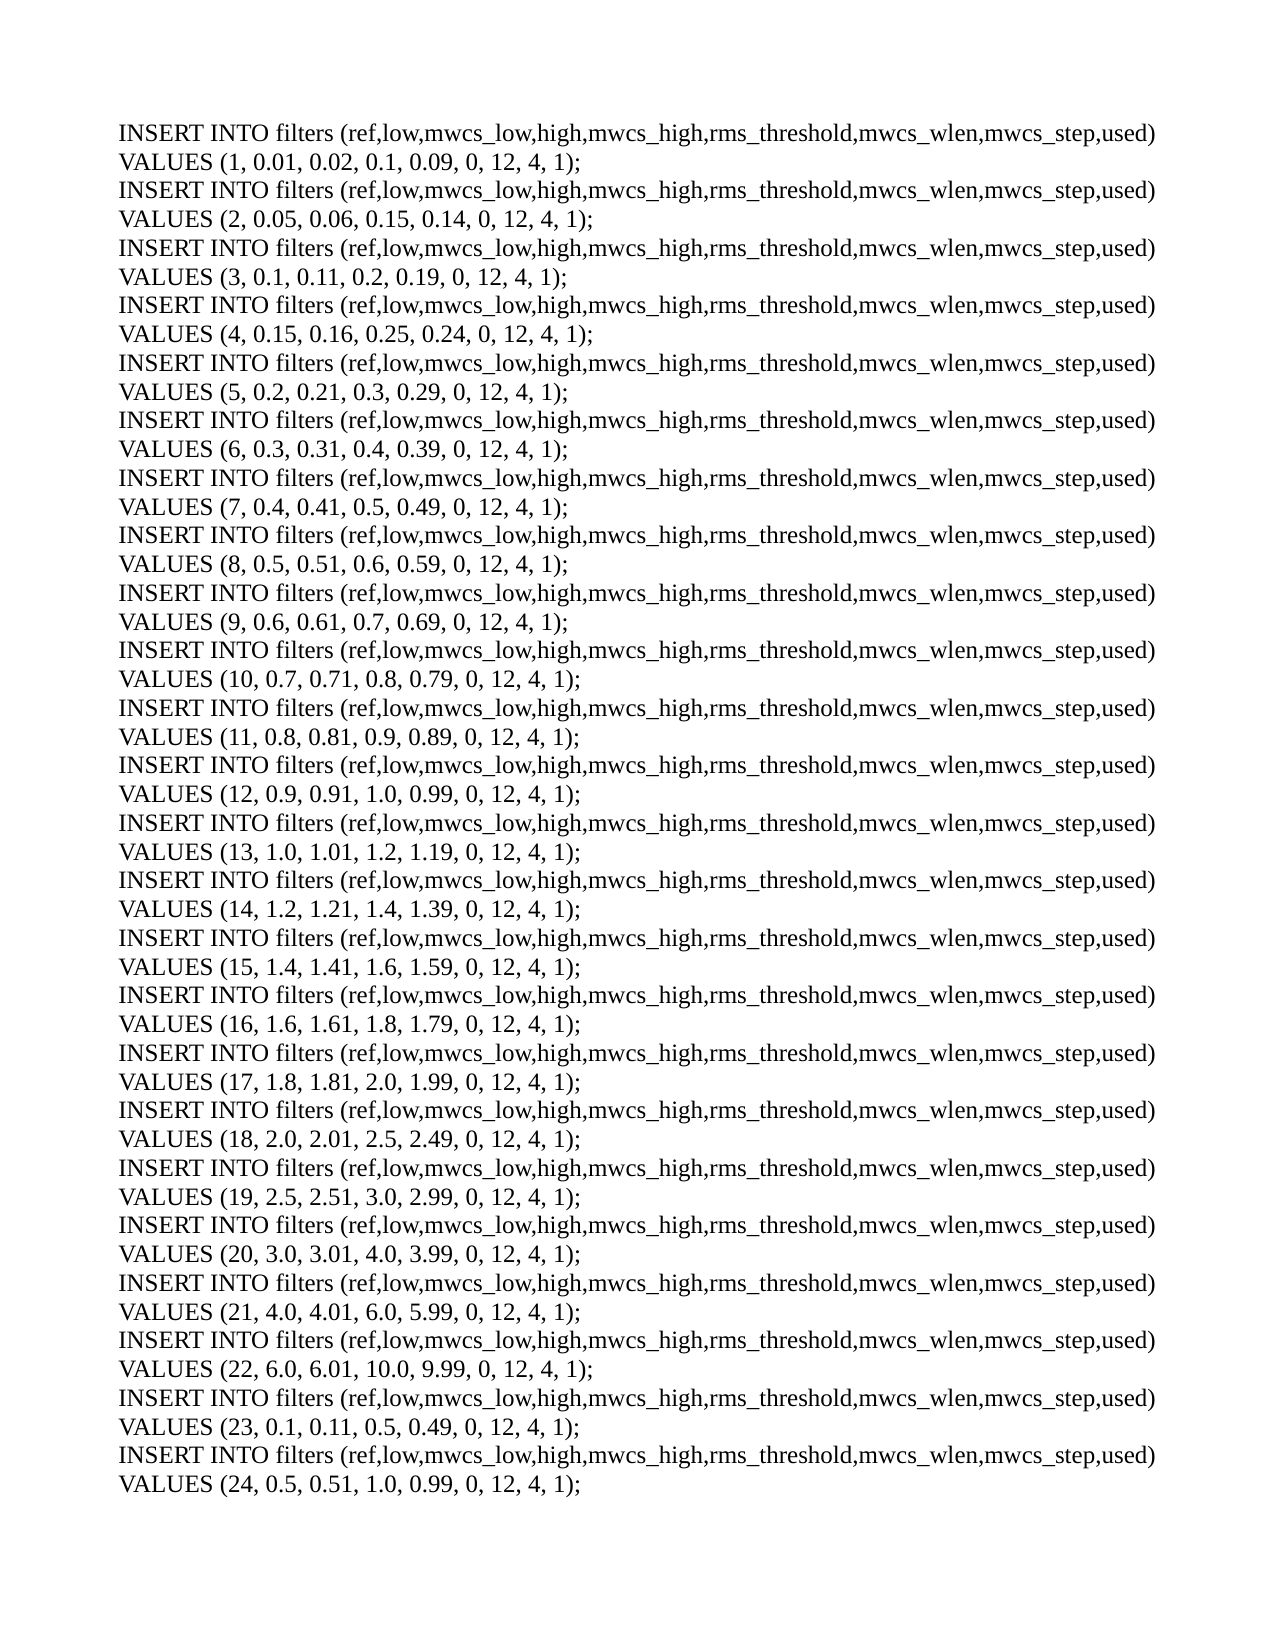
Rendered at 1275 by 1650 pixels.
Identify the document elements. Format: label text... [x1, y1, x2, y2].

text INSERT INTO filters (ref,low,mwcs_low,high,mwcs_high,rms_threshold,mwcs_wlen,mwcs_step,used) VALUES (4, 0.15, 0.16, 0.25, 0.24, 0, 12, 4, 1); [118, 291, 1157, 348]
text INSERT INTO filters (ref,low,mwcs_low,high,mwcs_high,rms_threshold,mwcs_wlen,mwcs_step,used) VALUES (24, 0.5, 0.51, 1.0, 0.99, 0, 12, 4, 1); [118, 1441, 1157, 1498]
text INSERT INTO filters (ref,low,mwcs_low,high,mwcs_high,rms_threshold,mwcs_wlen,mwcs_step,used) VALUES (22, 6.0, 6.01, 10.0, 9.99, 0, 12, 4, 1); [118, 1326, 1157, 1383]
text INSERT INTO filters (ref,low,mwcs_low,high,mwcs_high,rms_threshold,mwcs_wlen,mwcs_step,used) VALUES (16, 1.6, 1.61, 1.8, 1.79, 0, 12, 4, 1); [118, 981, 1157, 1038]
text INSERT INTO filters (ref,low,mwcs_low,high,mwcs_high,rms_threshold,mwcs_wlen,mwcs_step,used) VALUES (20, 3.0, 3.01, 4.0, 3.99, 0, 12, 4, 1); [118, 1211, 1157, 1268]
text INSERT INTO filters (ref,low,mwcs_low,high,mwcs_high,rms_threshold,mwcs_wlen,mwcs_step,used) VALUES (3, 0.1, 0.11, 0.2, 0.19, 0, 12, 4, 1); [118, 233, 1157, 291]
text INSERT INTO filters (ref,low,mwcs_low,high,mwcs_high,rms_threshold,mwcs_wlen,mwcs_step,used) VALUES (17, 1.8, 1.81, 2.0, 1.99, 0, 12, 4, 1); [118, 1038, 1157, 1096]
text INSERT INTO filters (ref,low,mwcs_low,high,mwcs_high,rms_threshold,mwcs_wlen,mwcs_step,used) VALUES (15, 1.4, 1.41, 1.6, 1.59, 0, 12, 4, 1); [118, 923, 1157, 981]
text INSERT INTO filters (ref,low,mwcs_low,high,mwcs_high,rms_threshold,mwcs_wlen,mwcs_step,used) VALUES (18, 2.0, 2.01, 2.5, 2.49, 0, 12, 4, 1); [118, 1096, 1157, 1153]
text INSERT INTO filters (ref,low,mwcs_low,high,mwcs_high,rms_threshold,mwcs_wlen,mwcs_step,used) VALUES (1, 0.01, 0.02, 0.1, 0.09, 0, 12, 4, 1); [118, 118, 1157, 176]
text INSERT INTO filters (ref,low,mwcs_low,high,mwcs_high,rms_threshold,mwcs_wlen,mwcs_step,used) VALUES (13, 1.0, 1.01, 1.2, 1.19, 0, 12, 4, 1); [118, 808, 1157, 866]
text INSERT INTO filters (ref,low,mwcs_low,high,mwcs_high,rms_threshold,mwcs_wlen,mwcs_step,used) VALUES (8, 0.5, 0.51, 0.6, 0.59, 0, 12, 4, 1); [118, 521, 1157, 578]
text INSERT INTO filters (ref,low,mwcs_low,high,mwcs_high,rms_threshold,mwcs_wlen,mwcs_step,used) VALUES (21, 4.0, 4.01, 6.0, 5.99, 0, 12, 4, 1); [118, 1268, 1157, 1326]
text INSERT INTO filters (ref,low,mwcs_low,high,mwcs_high,rms_threshold,mwcs_wlen,mwcs_step,used) VALUES (12, 0.9, 0.91, 1.0, 0.99, 0, 12, 4, 1); [118, 751, 1157, 808]
text INSERT INTO filters (ref,low,mwcs_low,high,mwcs_high,rms_threshold,mwcs_wlen,mwcs_step,used) VALUES (7, 0.4, 0.41, 0.5, 0.49, 0, 12, 4, 1); [118, 463, 1157, 521]
text INSERT INTO filters (ref,low,mwcs_low,high,mwcs_high,rms_threshold,mwcs_wlen,mwcs_step,used) VALUES (10, 0.7, 0.71, 0.8, 0.79, 0, 12, 4, 1); [118, 636, 1157, 693]
text INSERT INTO filters (ref,low,mwcs_low,high,mwcs_high,rms_threshold,mwcs_wlen,mwcs_step,used) VALUES (19, 2.5, 2.51, 3.0, 2.99, 0, 12, 4, 1); [118, 1153, 1157, 1211]
text INSERT INTO filters (ref,low,mwcs_low,high,mwcs_high,rms_threshold,mwcs_wlen,mwcs_step,used) VALUES (23, 0.1, 0.11, 0.5, 0.49, 0, 12, 4, 1); [118, 1383, 1157, 1441]
text INSERT INTO filters (ref,low,mwcs_low,high,mwcs_high,rms_threshold,mwcs_wlen,mwcs_step,used) VALUES (11, 0.8, 0.81, 0.9, 0.89, 0, 12, 4, 1); [118, 693, 1157, 751]
text INSERT INTO filters (ref,low,mwcs_low,high,mwcs_high,rms_threshold,mwcs_wlen,mwcs_step,used) VALUES (2, 0.05, 0.06, 0.15, 0.14, 0, 12, 4, 1); [118, 176, 1157, 233]
text INSERT INTO filters (ref,low,mwcs_low,high,mwcs_high,rms_threshold,mwcs_wlen,mwcs_step,used) VALUES (9, 0.6, 0.61, 0.7, 0.69, 0, 12, 4, 1); [118, 578, 1157, 636]
text INSERT INTO filters (ref,low,mwcs_low,high,mwcs_high,rms_threshold,mwcs_wlen,mwcs_step,used) VALUES (14, 1.2, 1.21, 1.4, 1.39, 0, 12, 4, 1); [118, 866, 1157, 923]
text INSERT INTO filters (ref,low,mwcs_low,high,mwcs_high,rms_threshold,mwcs_wlen,mwcs_step,used) VALUES (5, 0.2, 0.21, 0.3, 0.29, 0, 12, 4, 1); [118, 348, 1157, 406]
text INSERT INTO filters (ref,low,mwcs_low,high,mwcs_high,rms_threshold,mwcs_wlen,mwcs_step,used) VALUES (6, 0.3, 0.31, 0.4, 0.39, 0, 12, 4, 1); [118, 406, 1157, 463]
